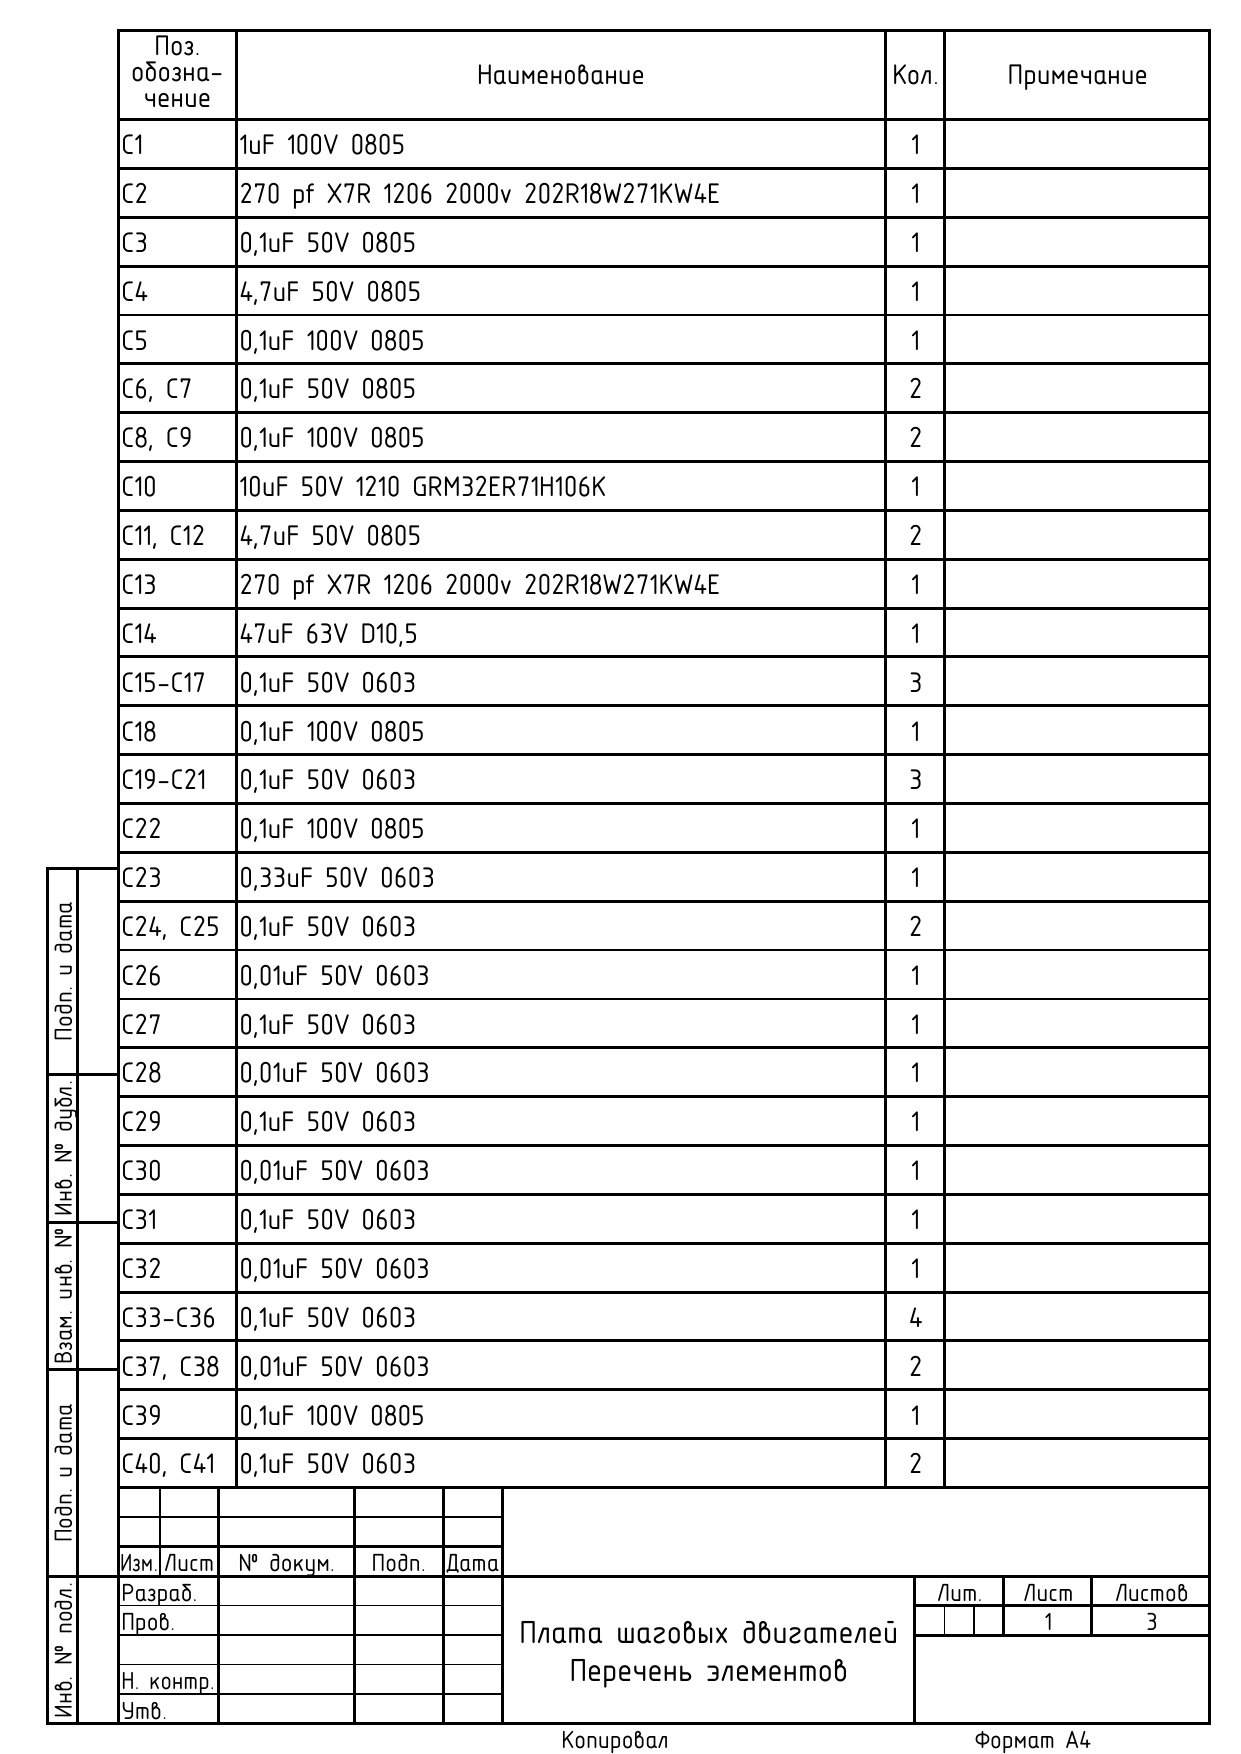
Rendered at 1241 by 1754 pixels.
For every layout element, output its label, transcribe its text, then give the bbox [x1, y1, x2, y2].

table_cell C14 [118, 610, 235, 655]
table_cell 1 [887, 854, 943, 900]
table_cell [946, 756, 1211, 802]
table_cell 1uF 100V 0805 [238, 121, 884, 167]
table_cell [946, 1098, 1211, 1144]
table_cell C23 [118, 854, 235, 900]
table_cell 2 [887, 414, 943, 460]
table_cell [946, 1196, 1211, 1242]
table_cell [946, 707, 1211, 753]
table_header Наименование [238, 30, 884, 118]
table_cell 1 [887, 1245, 943, 1291]
table_header Кол. [887, 30, 943, 118]
table_cell [946, 316, 1211, 362]
table_cell [946, 1000, 1211, 1046]
table_cell [946, 854, 1211, 900]
table_cell 0,01uF 50V 0603 [238, 1049, 884, 1095]
table_cell 0,1uF 50V 0603 [238, 1294, 884, 1339]
table_cell 1 [887, 707, 943, 753]
table_cell 1 [887, 121, 943, 167]
table_cell C28 [119, 1049, 235, 1095]
table_cell 1 [887, 1147, 943, 1193]
table_cell 0,1uF 50V 0603 [238, 1098, 884, 1144]
table_cell C3 [118, 219, 235, 264]
table_cell C8, C9 [118, 414, 235, 460]
table_cell C22 [118, 805, 235, 851]
table_cell C2 [118, 170, 235, 216]
table_cell 1 [887, 1196, 943, 1242]
table_cell [946, 463, 1211, 509]
table_cell 0,1uF 50V 0603 [238, 658, 884, 704]
table_cell C29 [119, 1098, 235, 1144]
table_cell 1 [887, 805, 943, 851]
table_cell 2 [887, 903, 943, 948]
table_cell 1 [887, 219, 943, 264]
table_cell C5 [118, 316, 235, 362]
table_cell 1 [887, 1049, 943, 1095]
table_cell 3 [887, 658, 943, 704]
table_cell C6, C7 [118, 365, 235, 411]
table_cell [946, 414, 1211, 460]
table_cell 1 [887, 170, 943, 216]
table_cell C40, C41 [119, 1440, 235, 1486]
table_cell C18 [118, 707, 235, 753]
table_cell 0,01uF 50V 0603 [238, 1147, 884, 1193]
table_cell [946, 1391, 1211, 1437]
table_cell C13 [118, 561, 235, 607]
table_cell 1 [887, 1098, 943, 1144]
table_cell 0,01uF 50V 0603 [238, 951, 884, 997]
table_cell [946, 1440, 1211, 1486]
table_cell 2 [887, 365, 943, 411]
table_cell 2 [887, 1440, 943, 1486]
table_cell 1 [887, 561, 943, 607]
table_cell 0,1uF 50V 0603 [238, 1440, 884, 1486]
table_cell 0,01uF 50V 0603 [238, 1342, 884, 1388]
table_cell C27 [119, 1000, 235, 1046]
table_cell 1 [887, 610, 943, 655]
table_cell 2 [887, 512, 943, 558]
table_cell C39 [119, 1391, 235, 1437]
table_cell [946, 170, 1211, 216]
table_cell 0,01uF 50V 0603 [238, 1245, 884, 1291]
table_cell [946, 121, 1211, 167]
table_cell 47uF 63V D10,5 [238, 610, 884, 655]
table_cell [946, 561, 1211, 607]
table_cell C19-C21 [118, 756, 235, 802]
table_cell C11, C12 [118, 512, 235, 558]
table_cell 0,1uF 100V 0805 [238, 707, 884, 753]
table_cell 0,1uF 100V 0805 [238, 414, 884, 460]
table_cell C31 [119, 1196, 235, 1242]
table_cell C32 [119, 1245, 235, 1291]
table_cell 3 [887, 756, 943, 802]
table_cell 0,1uF 50V 0805 [238, 365, 884, 411]
table_cell C30 [119, 1147, 235, 1193]
table_cell [946, 268, 1211, 313]
table_cell 0,1uF 50V 0603 [238, 756, 884, 802]
table_cell C10 [118, 463, 235, 509]
table_cell C4 [118, 268, 235, 313]
table_cell C37, C38 [119, 1342, 235, 1388]
table_header Примечание [946, 30, 1211, 118]
table_cell 4 [887, 1294, 943, 1339]
table_cell C24, C25 [119, 903, 235, 948]
table_cell 0,1uF 100V 0805 [238, 1391, 884, 1437]
table_cell 1 [887, 316, 943, 362]
table_cell [946, 1147, 1211, 1193]
table_cell C26 [119, 951, 235, 997]
table_cell [946, 658, 1211, 704]
table_cell 1 [887, 951, 943, 997]
table_cell 1 [887, 463, 943, 509]
table_cell 270 pf X7R 1206 2000v 202R18W271KW4E [238, 561, 884, 607]
table_cell 4,7uF 50V 0805 [238, 512, 884, 558]
table_cell [946, 1245, 1211, 1291]
table_cell 0,1uF 50V 0603 [238, 1000, 884, 1046]
table_cell 10uF 50V 1210 GRM32ER71H106K [238, 463, 884, 509]
table_cell 0,1uF 100V 0805 [238, 805, 884, 851]
table_header Поз. обозна- чение [118, 30, 235, 118]
table_cell 1 [887, 1391, 943, 1437]
table_cell [946, 512, 1211, 558]
table_cell [946, 365, 1211, 411]
table_cell 0,1uF 50V 0805 [238, 219, 884, 264]
table_cell C1 [118, 121, 235, 167]
table_cell 4,7uF 50V 0805 [238, 268, 884, 313]
table_cell [946, 1294, 1211, 1339]
table_cell 0,1uF 50V 0603 [238, 1196, 884, 1242]
table_cell [946, 219, 1211, 264]
table_cell 270 pf X7R 1206 2000v 202R18W271KW4E [238, 170, 884, 216]
table_cell C33-C36 [119, 1294, 235, 1339]
table_cell 0,1uF 100V 0805 [238, 316, 884, 362]
table_cell 0,1uF 50V 0603 [238, 903, 884, 948]
table_cell [946, 610, 1211, 655]
table_cell 0,33uF 50V 0603 [238, 854, 884, 900]
table_cell 2 [887, 1342, 943, 1388]
table_cell [946, 805, 1211, 851]
table_cell 1 [887, 1000, 943, 1046]
table_cell [946, 1049, 1211, 1095]
table_cell [946, 903, 1211, 948]
table_cell C15-C17 [118, 658, 235, 704]
table_cell [946, 1342, 1211, 1388]
table_cell [946, 951, 1211, 997]
table_cell 1 [887, 268, 943, 313]
